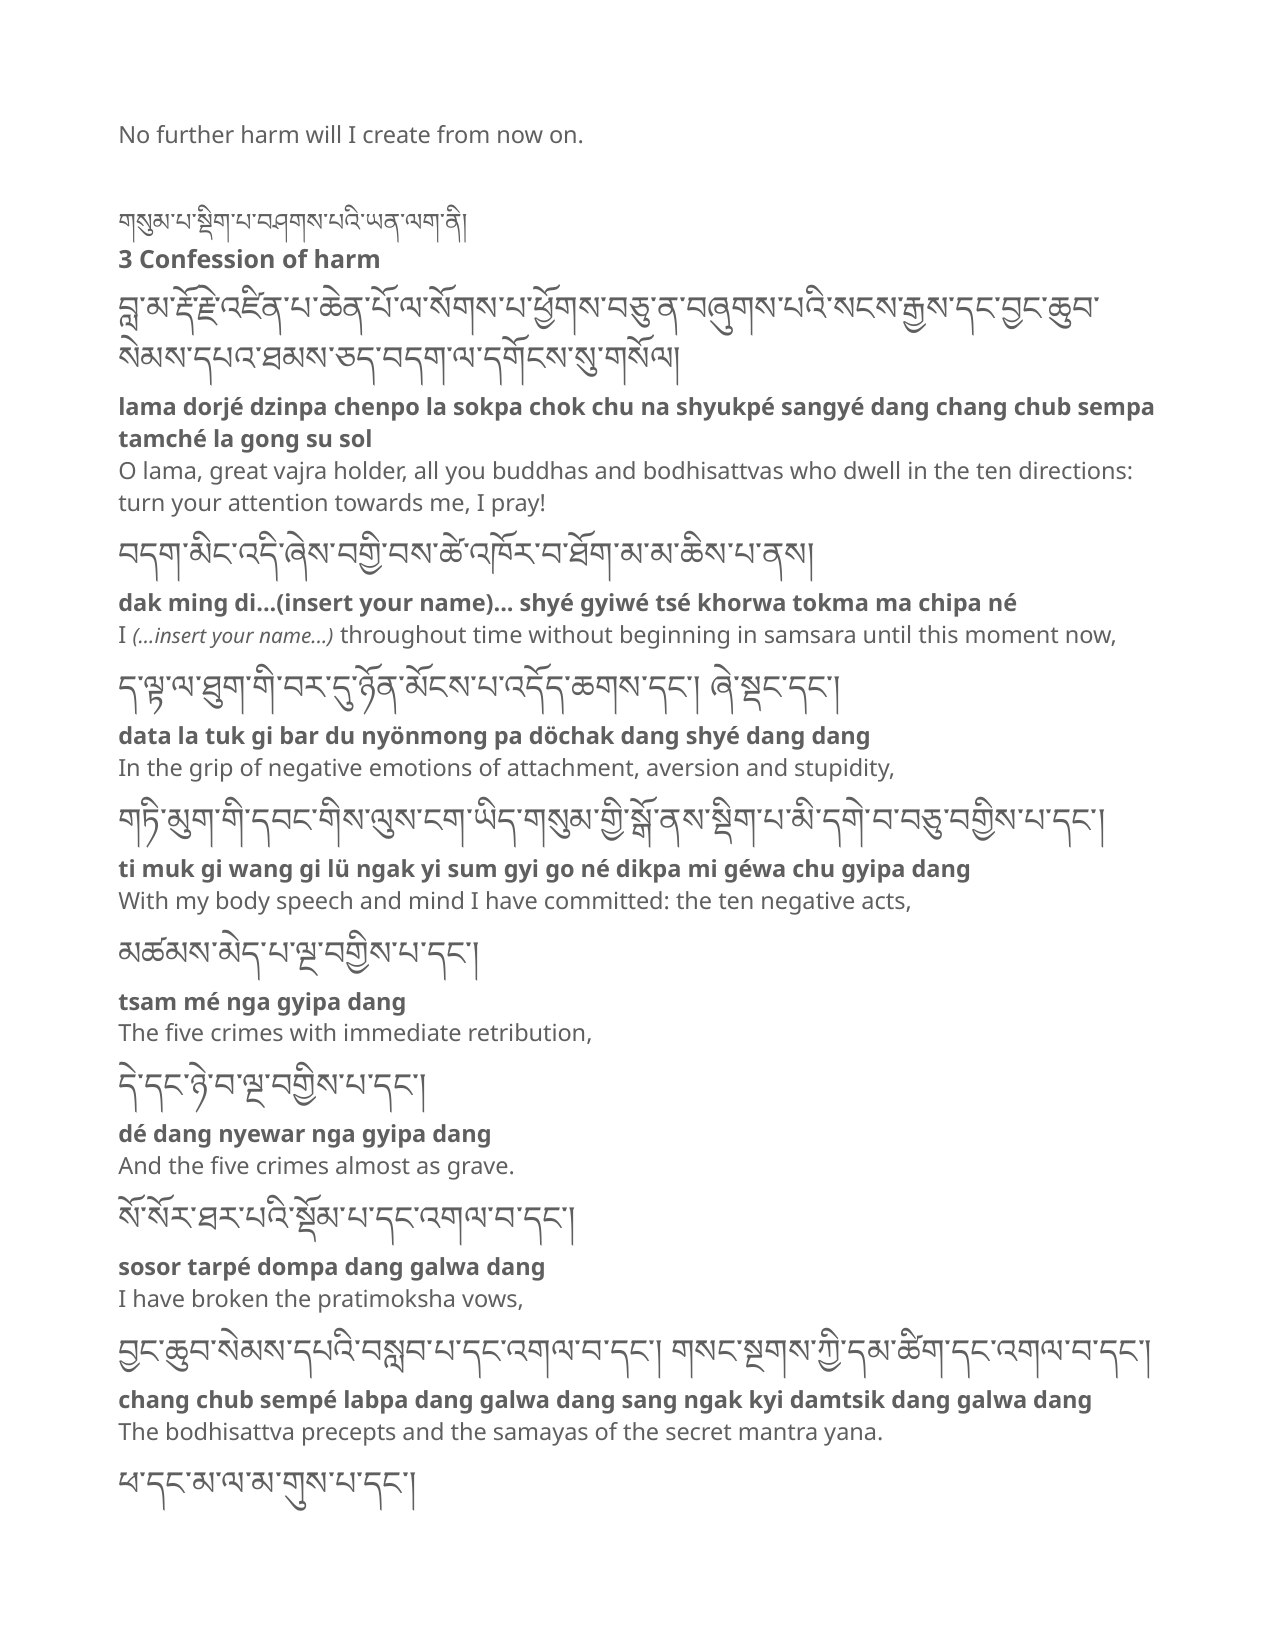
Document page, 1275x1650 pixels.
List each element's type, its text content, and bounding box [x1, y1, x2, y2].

text བླ་མ་རྡོ་རྗེ་འཛིན་པ་ཆེན་པོ་ལ་སོགས་པ་ཕྱོགས་བཅུ་ན་བཞུགས་པའི་སངས་རྒྱས་དང་བྱང་ཆུབ་སེམས་དཔའ་ཐམས་ཅད་བདག་ལ་དགོངས་སུ་གསོལ། [118, 284, 1157, 384]
text དེ་དང་ཉེ་བ་ལྔ་བགྱིས་པ་དང༌། [118, 1061, 1157, 1111]
text lama dorjé dzinpa chenpo la sokpa chok chu na shyukpé sangyé dang chang chub sempa tamché la gong su sol [118, 390, 1157, 454]
text No further harm will I create from now on. [118, 118, 1157, 150]
text With my body speech and mind I have committed: the ten negative acts, [118, 884, 1157, 916]
text བྱང་ཆུབ་སེམས་དཔའི་བསླབ་པ་དང་འགལ་བ་དང༌། གསང་སྔགས་ཀྱི་དམ་ཚིག་དང་འགལ་བ་དང༌། [118, 1327, 1157, 1377]
text The five crimes with immediate retribution, [118, 1017, 1157, 1049]
text མཚམས་མེད་པ་ལྔ་བགྱིས་པ་དང༌། [118, 928, 1157, 978]
text The bodhisattva precepts and the samayas of the secret mantra yana. [118, 1415, 1157, 1447]
text In the grip of negative emotions of attachment, aversion and stupidity, [118, 751, 1157, 783]
text ད་ལྟ་ལ་ཐུག་གི་བར་དུ་ཉོན་མོངས་པ་འདོད་ཆགས་དང༌། ཞེ་སྡང་དང༌། [118, 663, 1157, 713]
text And the five crimes almost as grave. [118, 1149, 1157, 1181]
text བདག་མིང་འདི་ཞེས་བགྱི་བས་ཚེ་འཁོར་བ་ཐོག་མ་མ་ཆིས་པ་ནས། [118, 530, 1157, 580]
text data la tuk gi bar du nyönmong pa döchak dang shyé dang dang [118, 719, 1157, 751]
text I have broken the pratimoksha vows, [118, 1282, 1157, 1314]
text 3 Confession of harm [118, 241, 1157, 275]
text dak ming di...(insert your name)... shyé gyiwé tsé khorwa tokma ma chipa né [118, 587, 1157, 619]
text O lama, great vajra holder, all you buddhas and bodhisattvas who dwell in the ten directions: turn your attention towards me, I pray! [118, 454, 1157, 518]
text ti muk gi wang gi lü ngak yi sum gyi go né dikpa mi géwa chu gyipa dang [118, 852, 1157, 884]
text I (...insert your name...) throughout time without beginning in samsara until this moment now, [118, 619, 1157, 651]
text chang chub sempé labpa dang galwa dang sang ngak kyi damtsik dang galwa dang [118, 1383, 1157, 1415]
text གཏི་མུག་གི་དབང་གིས་ལུས་ངག་ཡིད་གསུམ་གྱི་སྒོ་ནས་སྡིག་པ་མི་དགེ་བ་བཅུ་བགྱིས་པ་དང༌། [118, 796, 1157, 846]
text tsam mé nga gyipa dang [118, 985, 1157, 1017]
text གསུམ་པ་སྡིག་པ་བཤགས་པའི་ཡན་ལག་ནི། [118, 204, 1157, 241]
text sosor tarpé dompa dang galwa dang [118, 1250, 1157, 1282]
text ཕ་དང་མ་ལ་མ་གུས་པ་དང༌། [118, 1459, 1157, 1509]
text dé dang nyewar nga gyipa dang [118, 1117, 1157, 1149]
text སོ་སོར་ཐར་པའི་སྡོམ་པ་དང་འགལ་བ་དང༌། [118, 1194, 1157, 1244]
